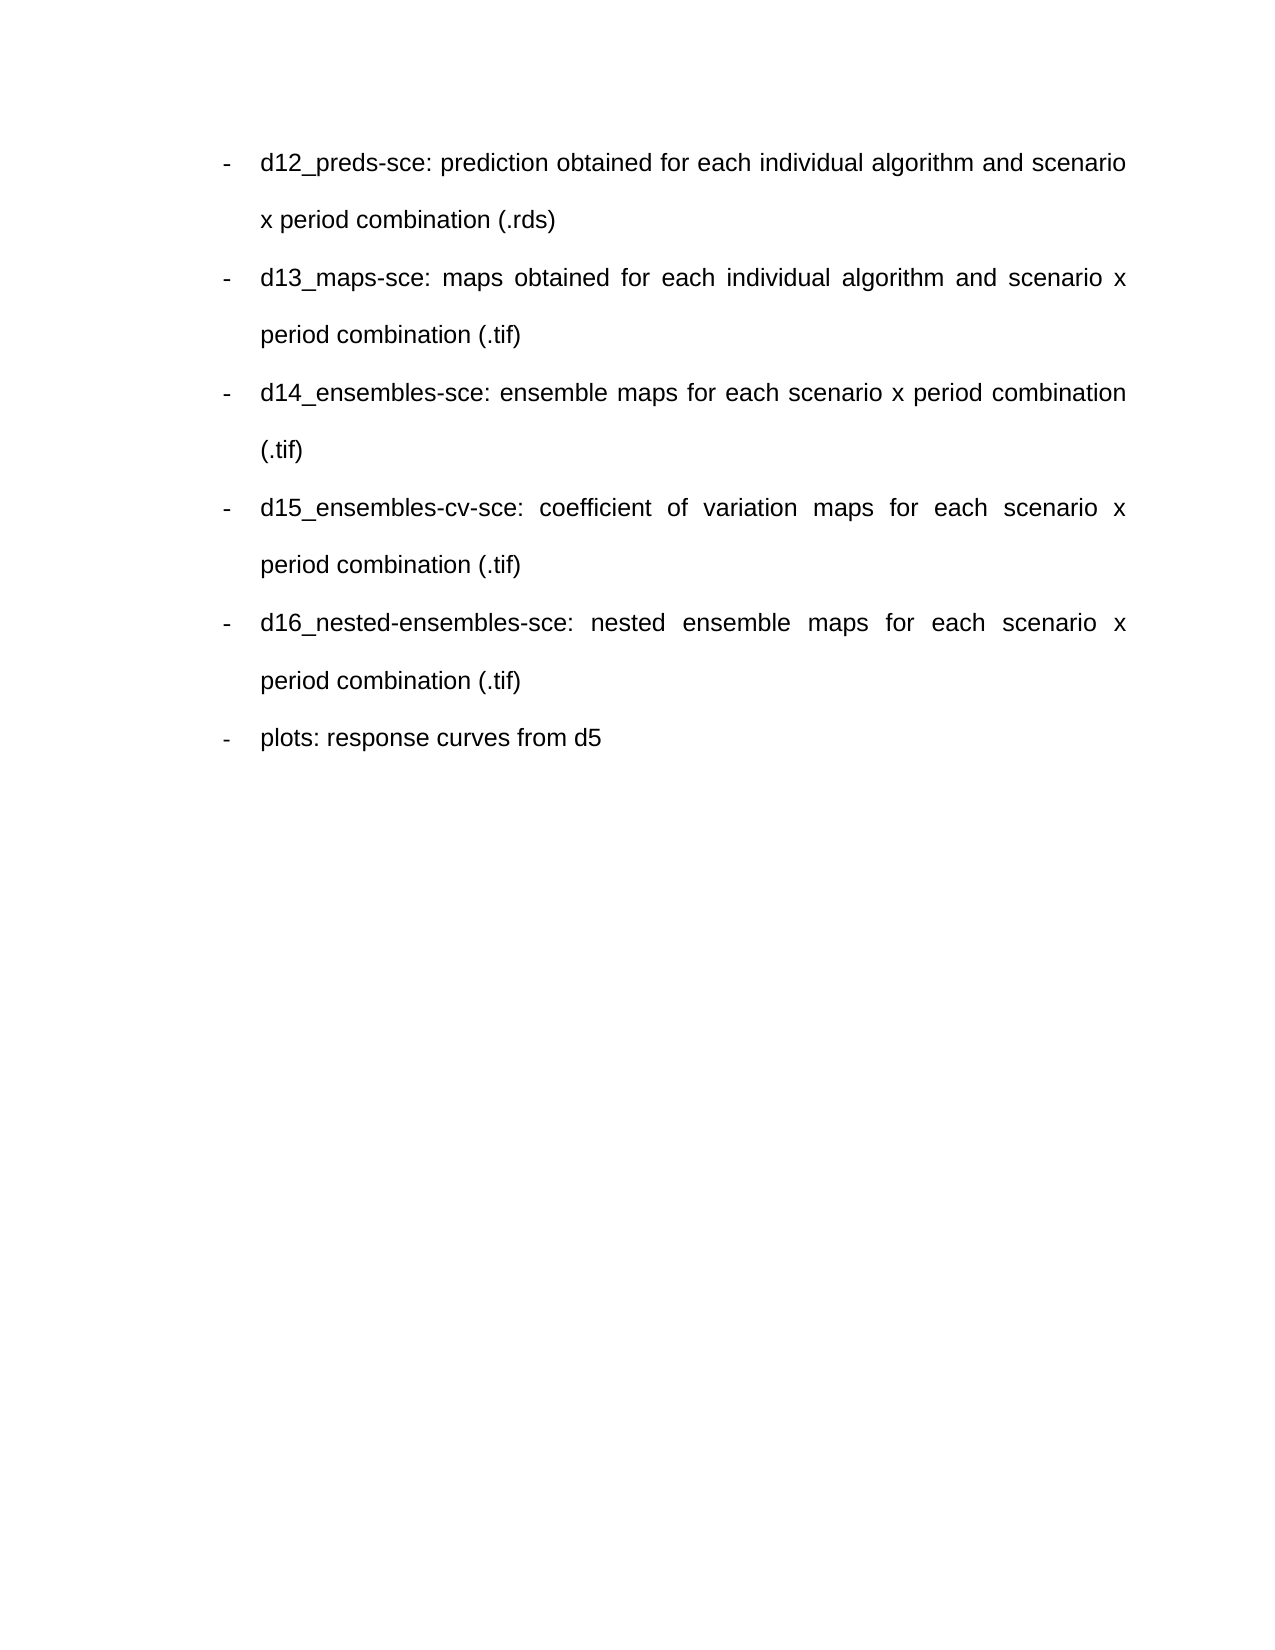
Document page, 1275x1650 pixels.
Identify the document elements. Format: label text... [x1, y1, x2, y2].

list d13_maps-sce: maps obtained for each individual algorithm and scenario x period combination (.tif) [223, 263, 1127, 349]
list d14_ensembles-sce: ensemble maps for each scenario x period combination (.tif) [223, 378, 1127, 464]
list d16_nested-ensembles-sce: nested ensemble maps for each scenario x period combination (.tif) [223, 608, 1127, 694]
list d12_preds-sce: prediction obtained for each individual algorithm and scenario x period combination (.rds) [223, 148, 1127, 234]
list plots: response curves from d5 [223, 723, 1127, 752]
list d15_ensembles-cv-sce: coefficient of variation maps for each scenario x period combination (.tif) [223, 493, 1127, 579]
